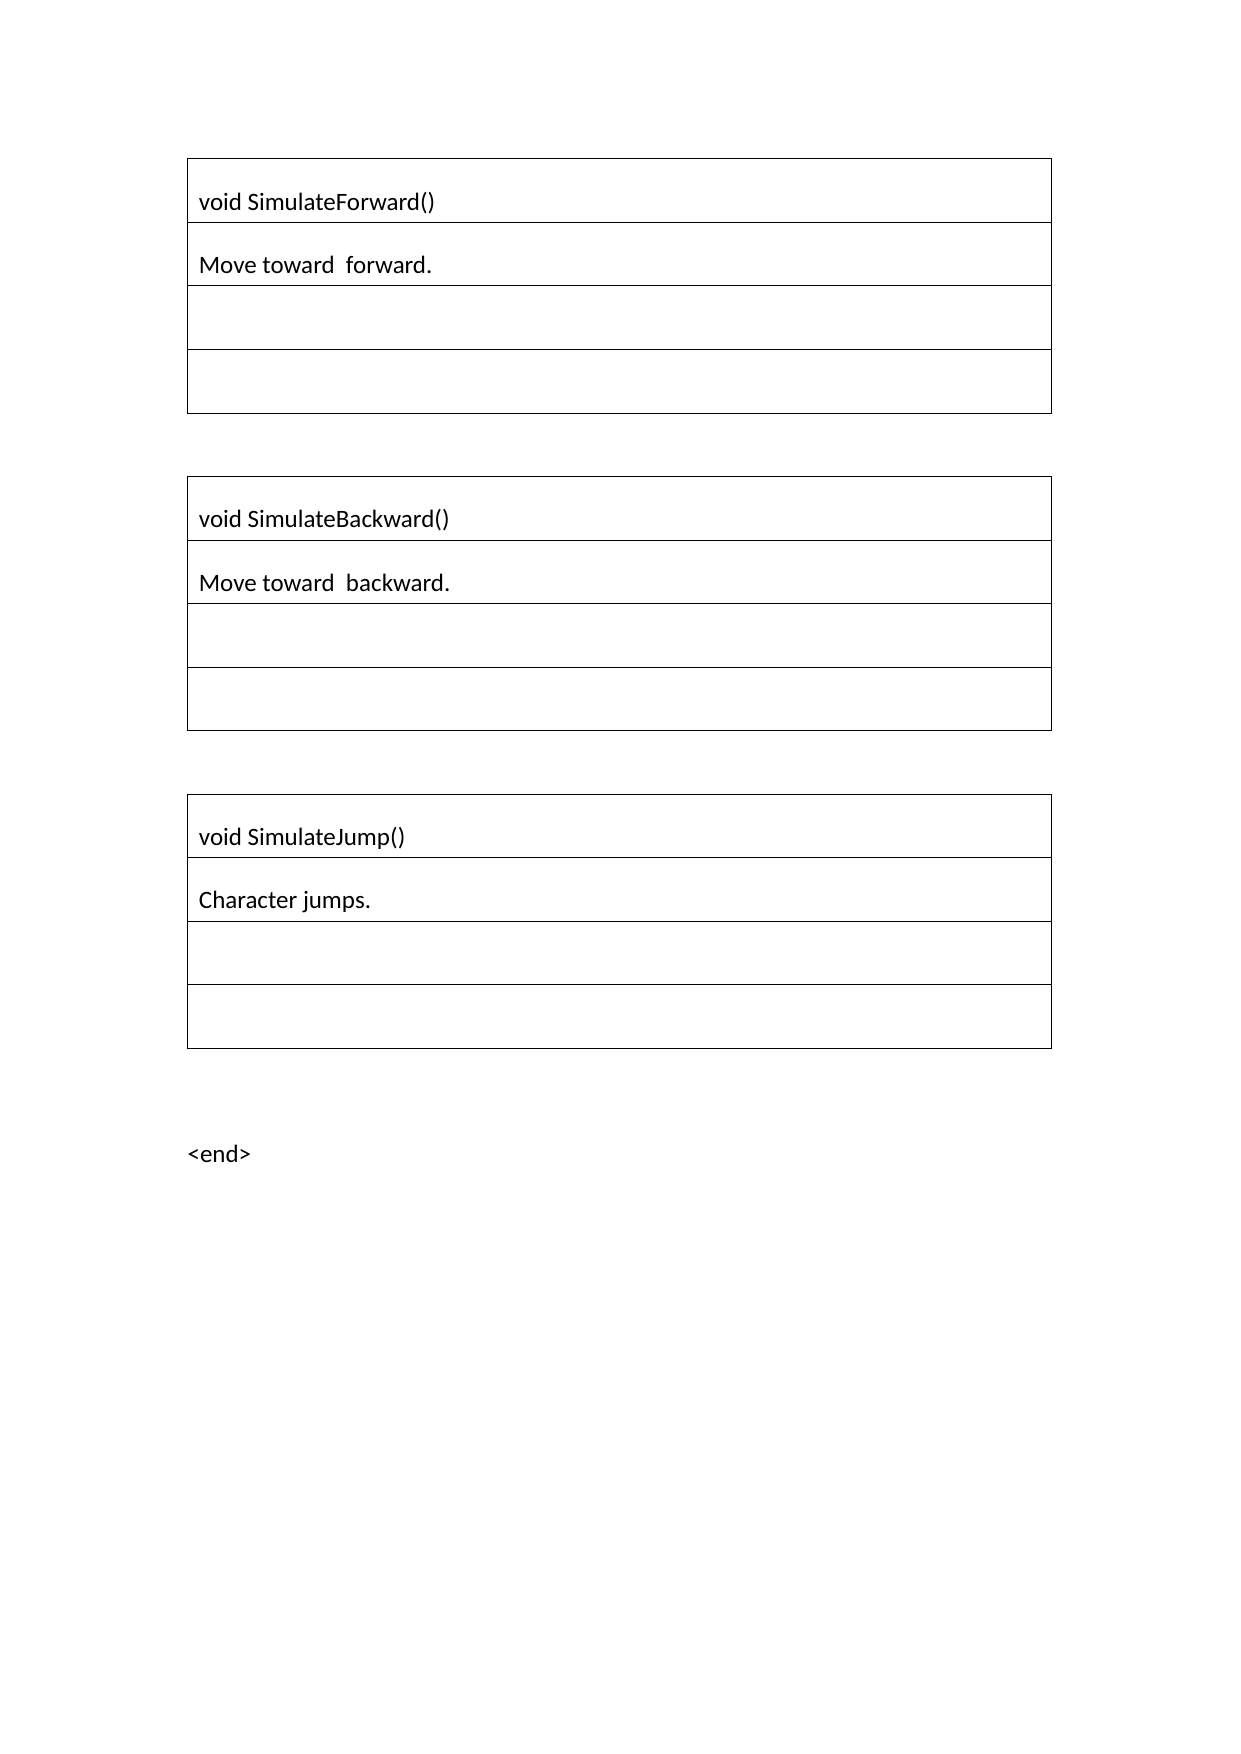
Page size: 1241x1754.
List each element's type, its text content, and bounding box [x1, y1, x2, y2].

table_header void SimulateForward() [188, 159, 1051, 222]
table_cell [188, 286, 1051, 349]
text <end> [187, 1111, 1053, 1174]
table_cell [188, 922, 1051, 984]
table_cell Move toward forward. [188, 223, 1051, 285]
table_cell [188, 350, 1051, 412]
table_cell [188, 668, 1051, 730]
table_cell [188, 985, 1051, 1048]
table_cell Character jumps. [188, 858, 1051, 921]
table_header void SimulateJump() [188, 795, 1051, 857]
table_header void SimulateBackward() [188, 477, 1051, 539]
table_cell [188, 604, 1051, 667]
table_cell Move toward backward. [188, 541, 1051, 603]
